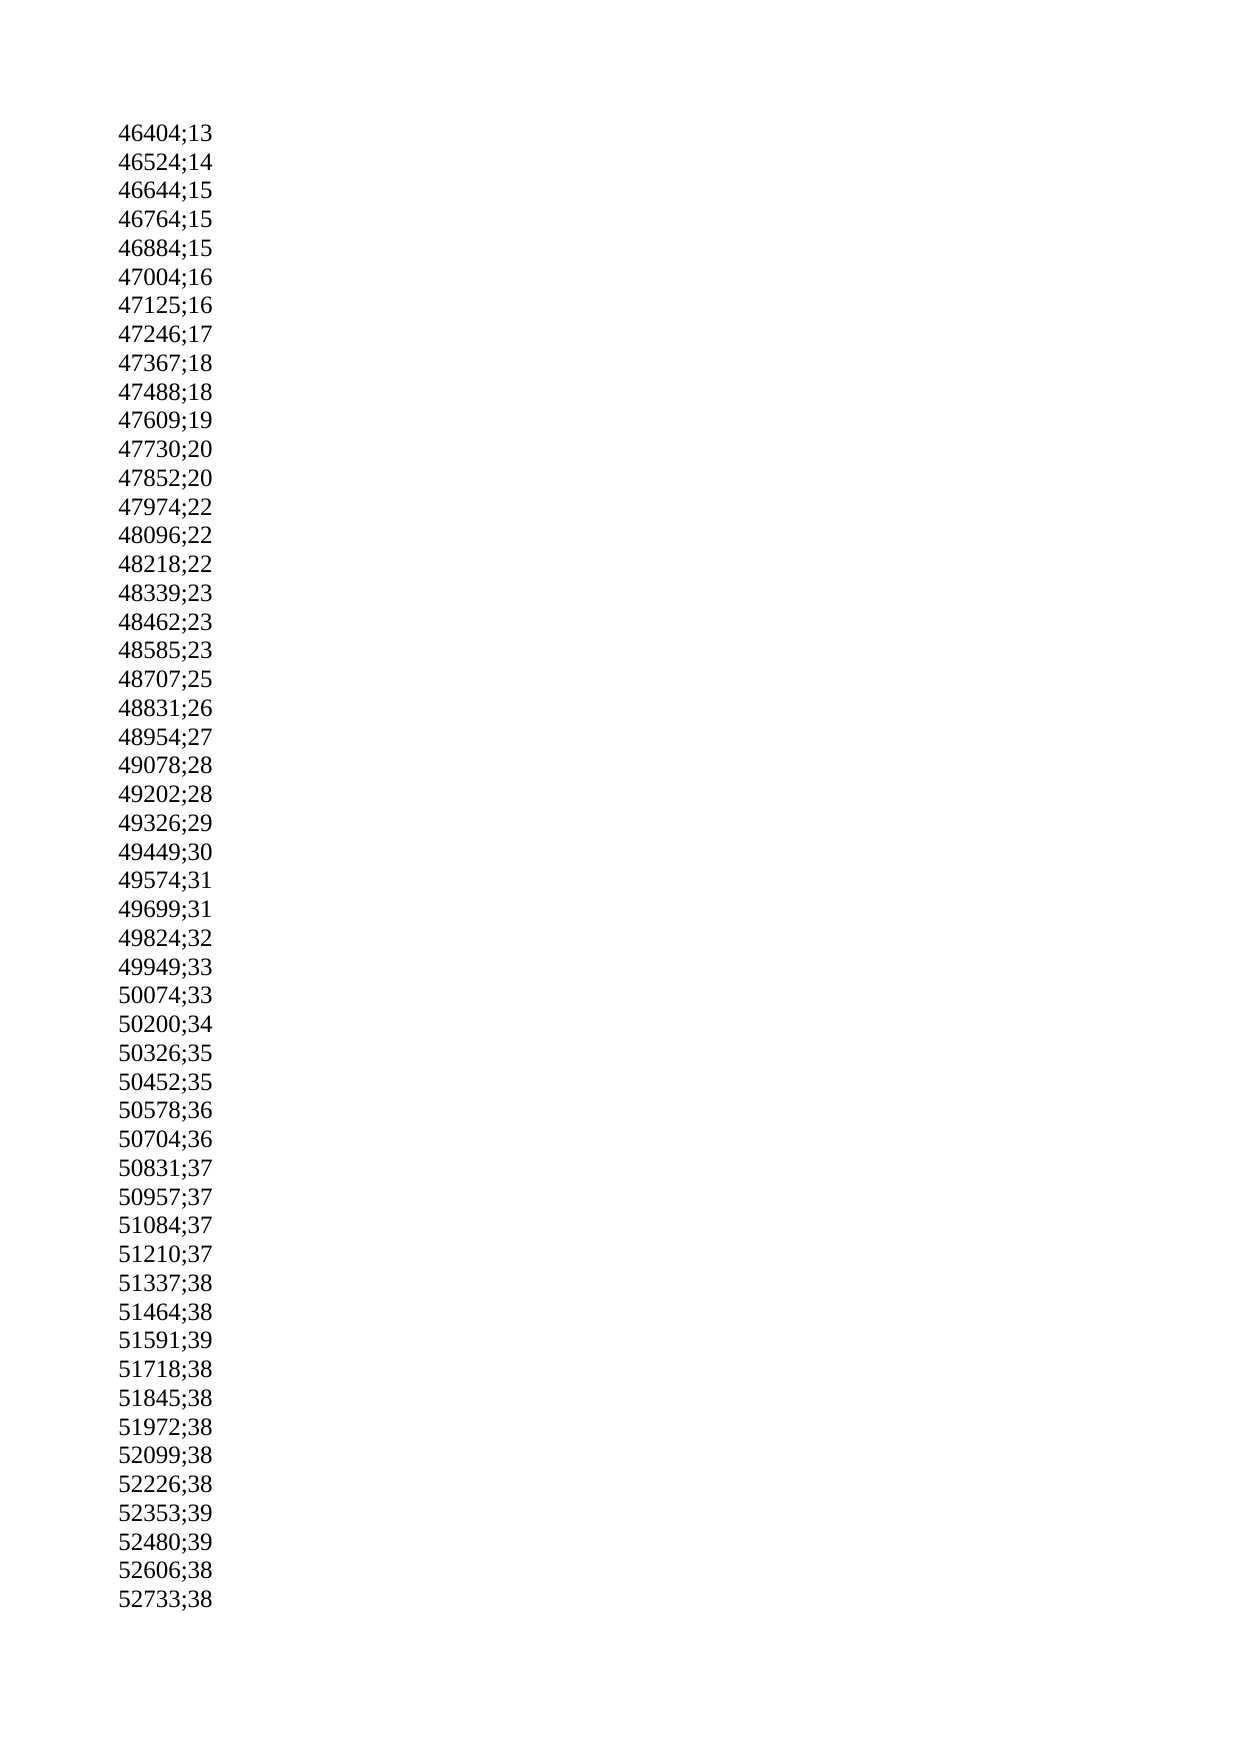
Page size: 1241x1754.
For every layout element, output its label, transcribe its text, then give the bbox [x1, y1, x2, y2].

text 50074;33 [118, 981, 1122, 1009]
text 50831;37 [118, 1153, 1122, 1182]
text 49699;31 [118, 894, 1122, 923]
text 49824;32 [118, 923, 1122, 952]
text 46884;15 [118, 233, 1122, 262]
text 51845;38 [118, 1383, 1122, 1412]
text 46524;14 [118, 147, 1122, 176]
text 48707;25 [118, 664, 1122, 693]
text 48339;23 [118, 578, 1122, 607]
text 51718;38 [118, 1354, 1122, 1383]
text 47609;19 [118, 406, 1122, 434]
text 48831;26 [118, 693, 1122, 722]
text 51591;39 [118, 1326, 1122, 1354]
text 47004;16 [118, 262, 1122, 291]
text 50452;35 [118, 1067, 1122, 1096]
text 50578;36 [118, 1096, 1122, 1124]
text 48954;27 [118, 722, 1122, 751]
text 47488;18 [118, 377, 1122, 406]
text 49449;30 [118, 837, 1122, 866]
text 52733;38 [118, 1584, 1122, 1613]
text 49574;31 [118, 866, 1122, 894]
text 48585;23 [118, 636, 1122, 664]
text 51210;37 [118, 1239, 1122, 1268]
text 50704;36 [118, 1124, 1122, 1153]
text 52353;39 [118, 1498, 1122, 1527]
text 46644;15 [118, 176, 1122, 204]
text 46764;15 [118, 204, 1122, 233]
text 51337;38 [118, 1268, 1122, 1297]
text 47246;17 [118, 319, 1122, 348]
text 49326;29 [118, 808, 1122, 837]
text 46404;13 [118, 118, 1122, 147]
text 47852;20 [118, 463, 1122, 492]
text 48096;22 [118, 521, 1122, 549]
text 52226;38 [118, 1469, 1122, 1498]
text 49202;28 [118, 779, 1122, 808]
text 52606;38 [118, 1556, 1122, 1584]
text 50326;35 [118, 1038, 1122, 1067]
text 50957;37 [118, 1182, 1122, 1211]
text 52099;38 [118, 1441, 1122, 1469]
text 49078;28 [118, 751, 1122, 779]
text 50200;34 [118, 1009, 1122, 1038]
text 47125;16 [118, 291, 1122, 319]
text 48462;23 [118, 607, 1122, 636]
text 49949;33 [118, 952, 1122, 981]
text 51972;38 [118, 1412, 1122, 1441]
text 51084;37 [118, 1211, 1122, 1239]
text 48218;22 [118, 549, 1122, 578]
text 47730;20 [118, 434, 1122, 463]
text 47367;18 [118, 348, 1122, 377]
text 52480;39 [118, 1527, 1122, 1556]
text 47974;22 [118, 492, 1122, 521]
text 51464;38 [118, 1297, 1122, 1326]
